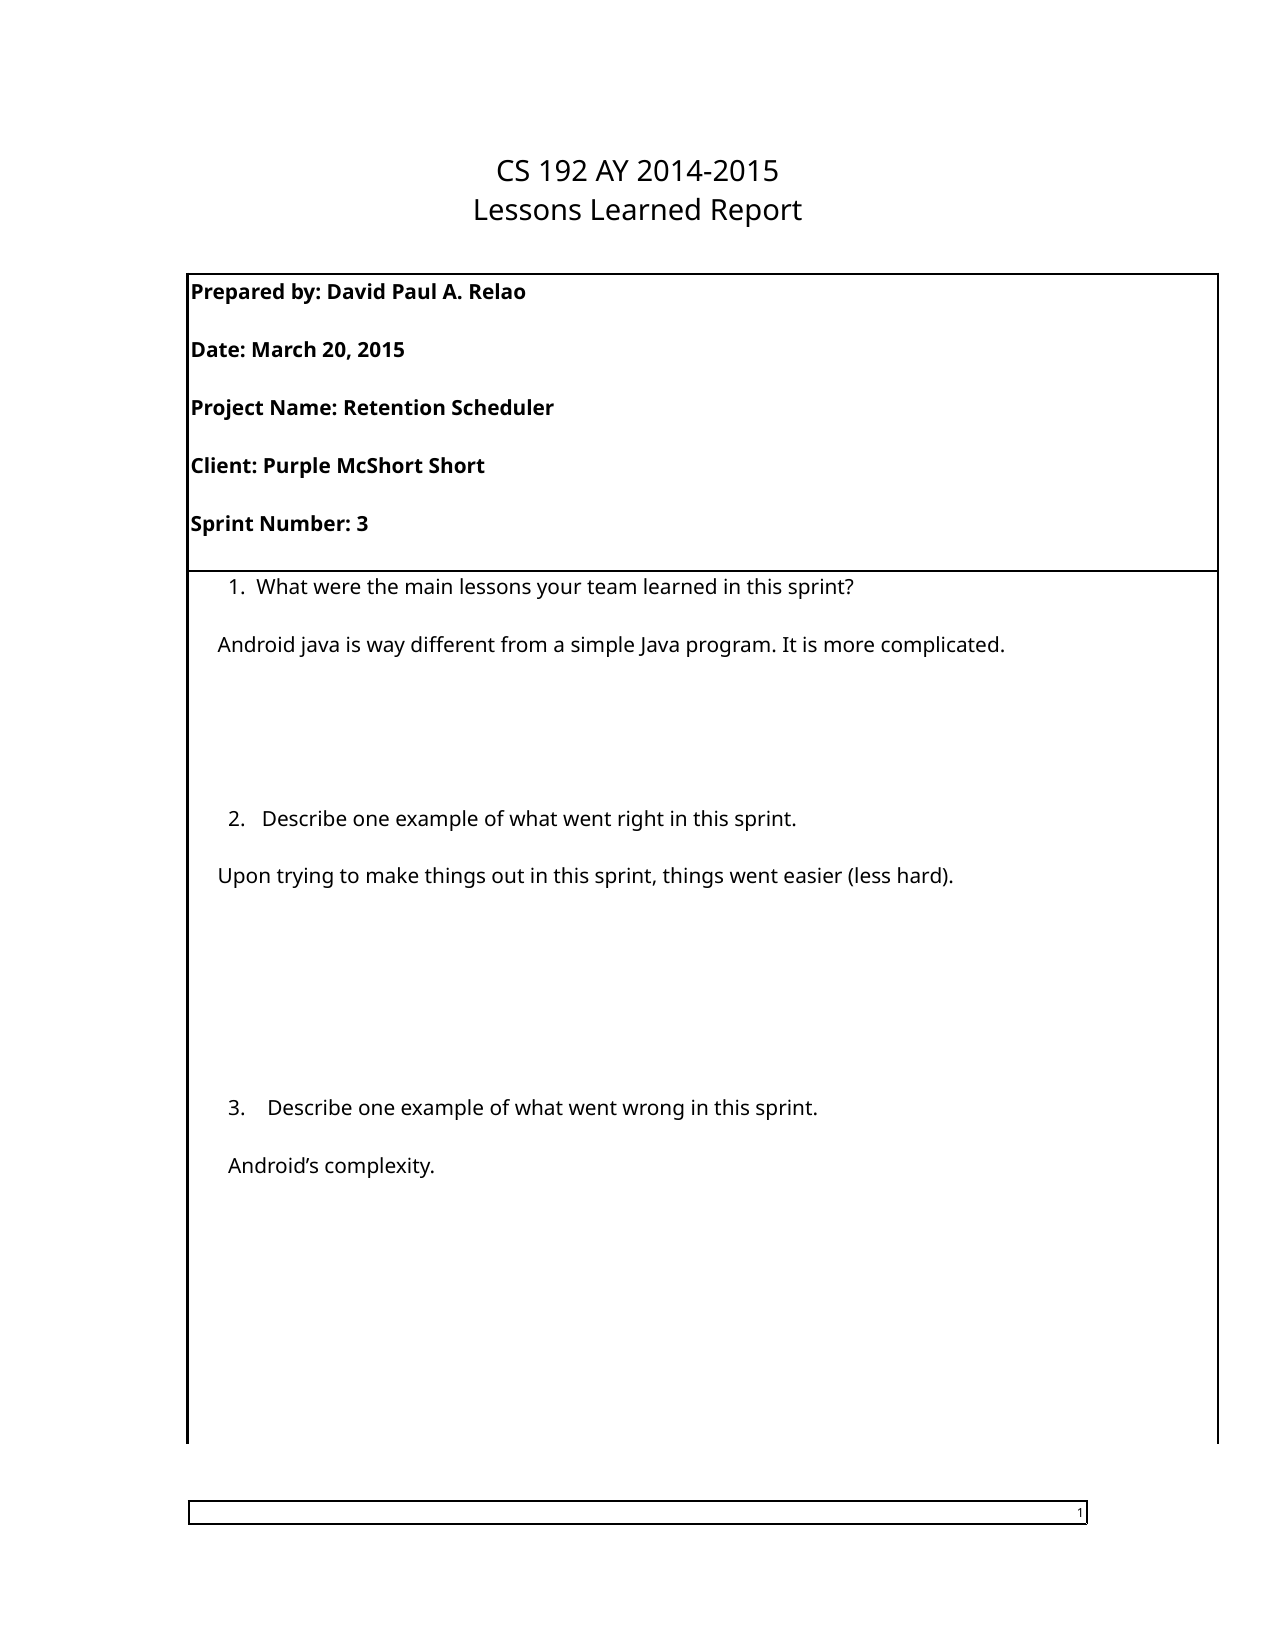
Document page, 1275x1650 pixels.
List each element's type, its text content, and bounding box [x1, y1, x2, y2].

text CS 192 AY 2014-2015 [187, 150, 1087, 190]
table_cell 1. What were the main lessons your team learned in this sprint? Android java is way different from a simple Java program. It is more complicated. 2. Describe one example of what went right in this sprint. Upon trying to make things out in this sprint, things went easier (less hard). 3. Describe one example of what went wrong in this sprint. Android’s complexity. [189, 572, 1217, 1444]
table_header Prepared by: David Paul A. Relao Date: March 20, 2015 Project Name: Retention Scheduler Client: Purple McShort Short Sprint Number: 3 [189, 275, 1217, 570]
text Lessons Learned Report [187, 190, 1087, 229]
